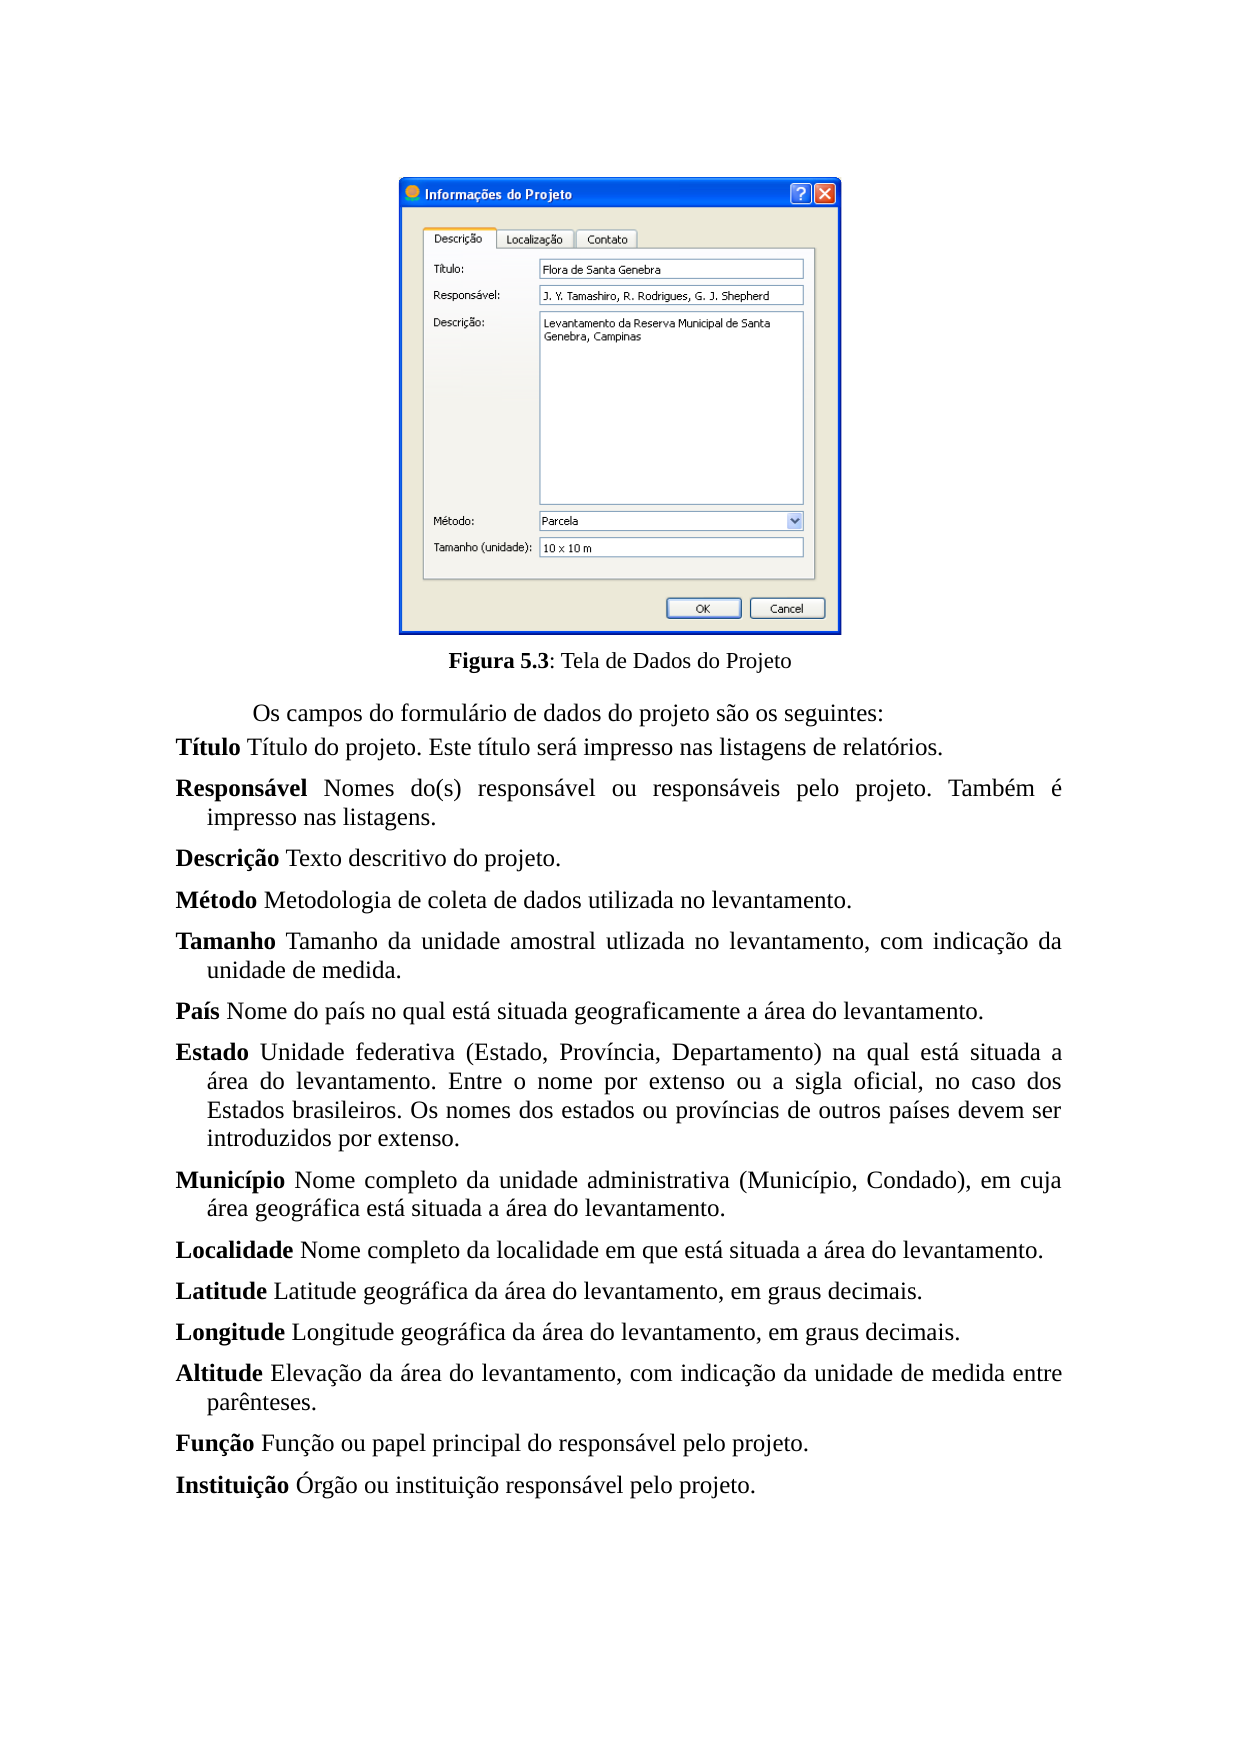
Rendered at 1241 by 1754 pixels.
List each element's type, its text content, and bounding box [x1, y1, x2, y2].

list Título Título do projeto. Este título será impresso nas listagens de relatórios. [175, 732, 1063, 761]
list Responsável Nomes do(s) responsável ou responsáveis pelo projeto. Também é impresso nas listagens. [175, 773, 1063, 831]
list Estado Unidade federativa (Estado, Província, Departamento) na qual está situada a área do levantamento. Entre o nome por extenso ou a sigla oficial, no caso dos Estados brasileiros. Os nomes dos estados ou províncias de outros países devem ser introduzidos por extenso. [175, 1037, 1063, 1152]
list Instituição Órgão ou instituição responsável pelo projeto. [175, 1470, 1063, 1498]
list Método Metodologia de coleta de dados utilizada no levantamento. [175, 885, 1063, 913]
list País Nome do país no qual está situada geograficamente a área do levantamento. [175, 996, 1063, 1025]
list Descrição Texto descritivo do projeto. [175, 843, 1063, 872]
text Os campos do formulário de dados do projeto são os seguintes: [177, 698, 1063, 727]
list Município Nome completo da unidade administrativa (Município, Condado), em cuja área geográfica está situada a área do levantamento. [175, 1165, 1063, 1222]
list Altitude Elevação da área do levantamento, com indicação da unidade de medida entre parênteses. [175, 1358, 1063, 1416]
text Figura 5.3: Tela de Dados do Projeto [177, 647, 1063, 673]
picture [398, 177, 842, 635]
list Função Função ou papel principal do responsável pelo projeto. [175, 1428, 1063, 1457]
list Longitude Longitude geográfica da área do levantamento, em graus decimais. [175, 1317, 1063, 1346]
list Localidade Nome completo da localidade em que está situada a área do levantamento. [175, 1235, 1063, 1263]
list Tamanho Tamanho da unidade amostral utlizada no levantamento, com indicação da unidade de medida. [175, 926, 1063, 983]
list Latitude Latitude geográfica da área do levantamento, em graus decimais. [175, 1276, 1063, 1305]
